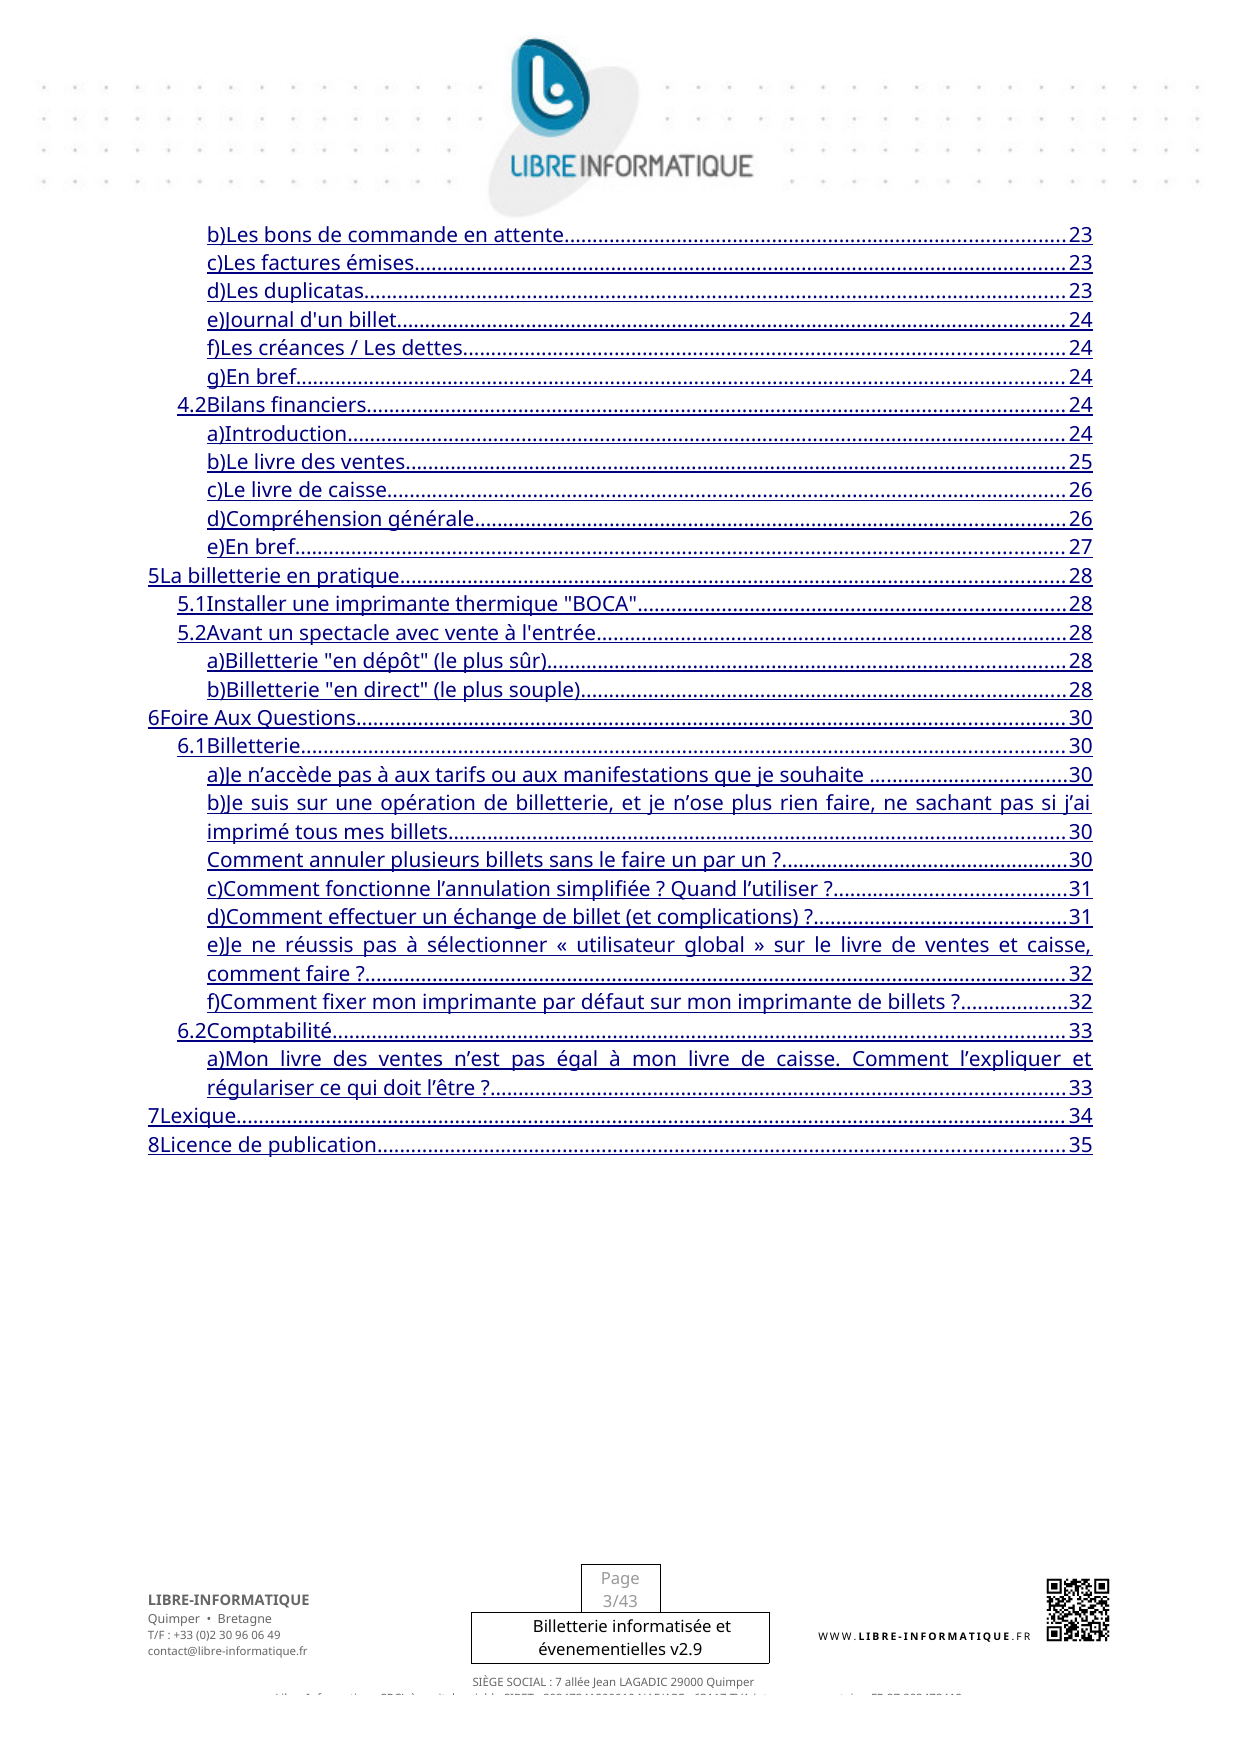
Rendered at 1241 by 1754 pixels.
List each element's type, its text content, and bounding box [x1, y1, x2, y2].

text b)Je suis sur une opération de billetterie, et je n’ose plus rien faire, ne sachant pas si j’ai imprimé tous mes billets… 30 [207, 788, 1093, 841]
text a)Introduction 24 [207, 419, 1093, 443]
text 7Lexique 34 [148, 1101, 1093, 1125]
text 6.2Comptabilité 33 [177, 1016, 1093, 1040]
text f)Comment fixer mon imprimante par défaut sur mon imprimante de billets ? 32 [207, 987, 1093, 1012]
text a)Je n’accède pas à aux tarifs ou aux manifestations que je souhaite … 30 [207, 760, 1093, 784]
text e)Je ne réussis pas à sélectionner « utilisateur global » sur le livre de ventes et caisse, comment faire ? 32 [207, 931, 1093, 955]
text d)Compréhension générale 26 [207, 504, 1093, 528]
text e)En bref 27 [207, 532, 1093, 557]
text Comment annuler plusieurs billets sans le faire un par un ? 30 [207, 845, 1093, 869]
text 6.1Billetterie 30 [177, 732, 1093, 756]
text c)Comment fonctionne l’annulation simplifiée ? Quand l’utiliser ? 31 [207, 874, 1093, 898]
text c)Le livre de caisse 26 [207, 476, 1093, 500]
text 5La billetterie en pratique 28 [148, 561, 1093, 585]
text d)Les duplicatas 23 [207, 277, 1093, 301]
picture [1036, 1568, 1120, 1652]
text 5.1Installer une imprimante thermique "BOCA" 28 [177, 589, 1093, 613]
text e)Journal d'un billet 24 [207, 305, 1093, 329]
text 6Foire Aux Questions 30 [148, 703, 1093, 727]
text 5.2Avant un spectacle avec vente à l'entrée 28 [177, 618, 1093, 642]
text a)Mon livre des ventes n’est pas égal à mon livre de caisse. Comment l’expliquer et régulariser ce qui doit l’être ? 33 [207, 1044, 1093, 1068]
text d)Comment effectuer un échange de billet (et complications) ? 31 [207, 902, 1093, 926]
text b)Le livre des ventes 25 [207, 447, 1093, 471]
text g)En bref 24 [207, 362, 1093, 386]
text b)Les bons de commande en attente 23 [207, 220, 1093, 244]
text c)Les factures émises 23 [207, 248, 1093, 272]
picture [27, 35, 1213, 220]
text e)Je ne réussis pas à sélectionner « utilisateur global » sur le livre de ventes et caisse, comment faire ? 32 [207, 956, 1093, 983]
text a)Billetterie "en dépôt" (le plus sûr) 28 [207, 646, 1093, 670]
text a)Mon livre des ventes n’est pas égal à mon livre de caisse. Comment l’expliquer et régulariser ce qui doit l’être ? 33 [207, 1070, 1093, 1097]
text f)Les créances / Les dettes 24 [207, 333, 1093, 358]
text 4.2Bilans financiers 24 [177, 390, 1093, 414]
text b)Billetterie "en direct" (le plus souple) 28 [207, 675, 1093, 699]
text 8Licence de publication 35 [148, 1130, 1093, 1154]
